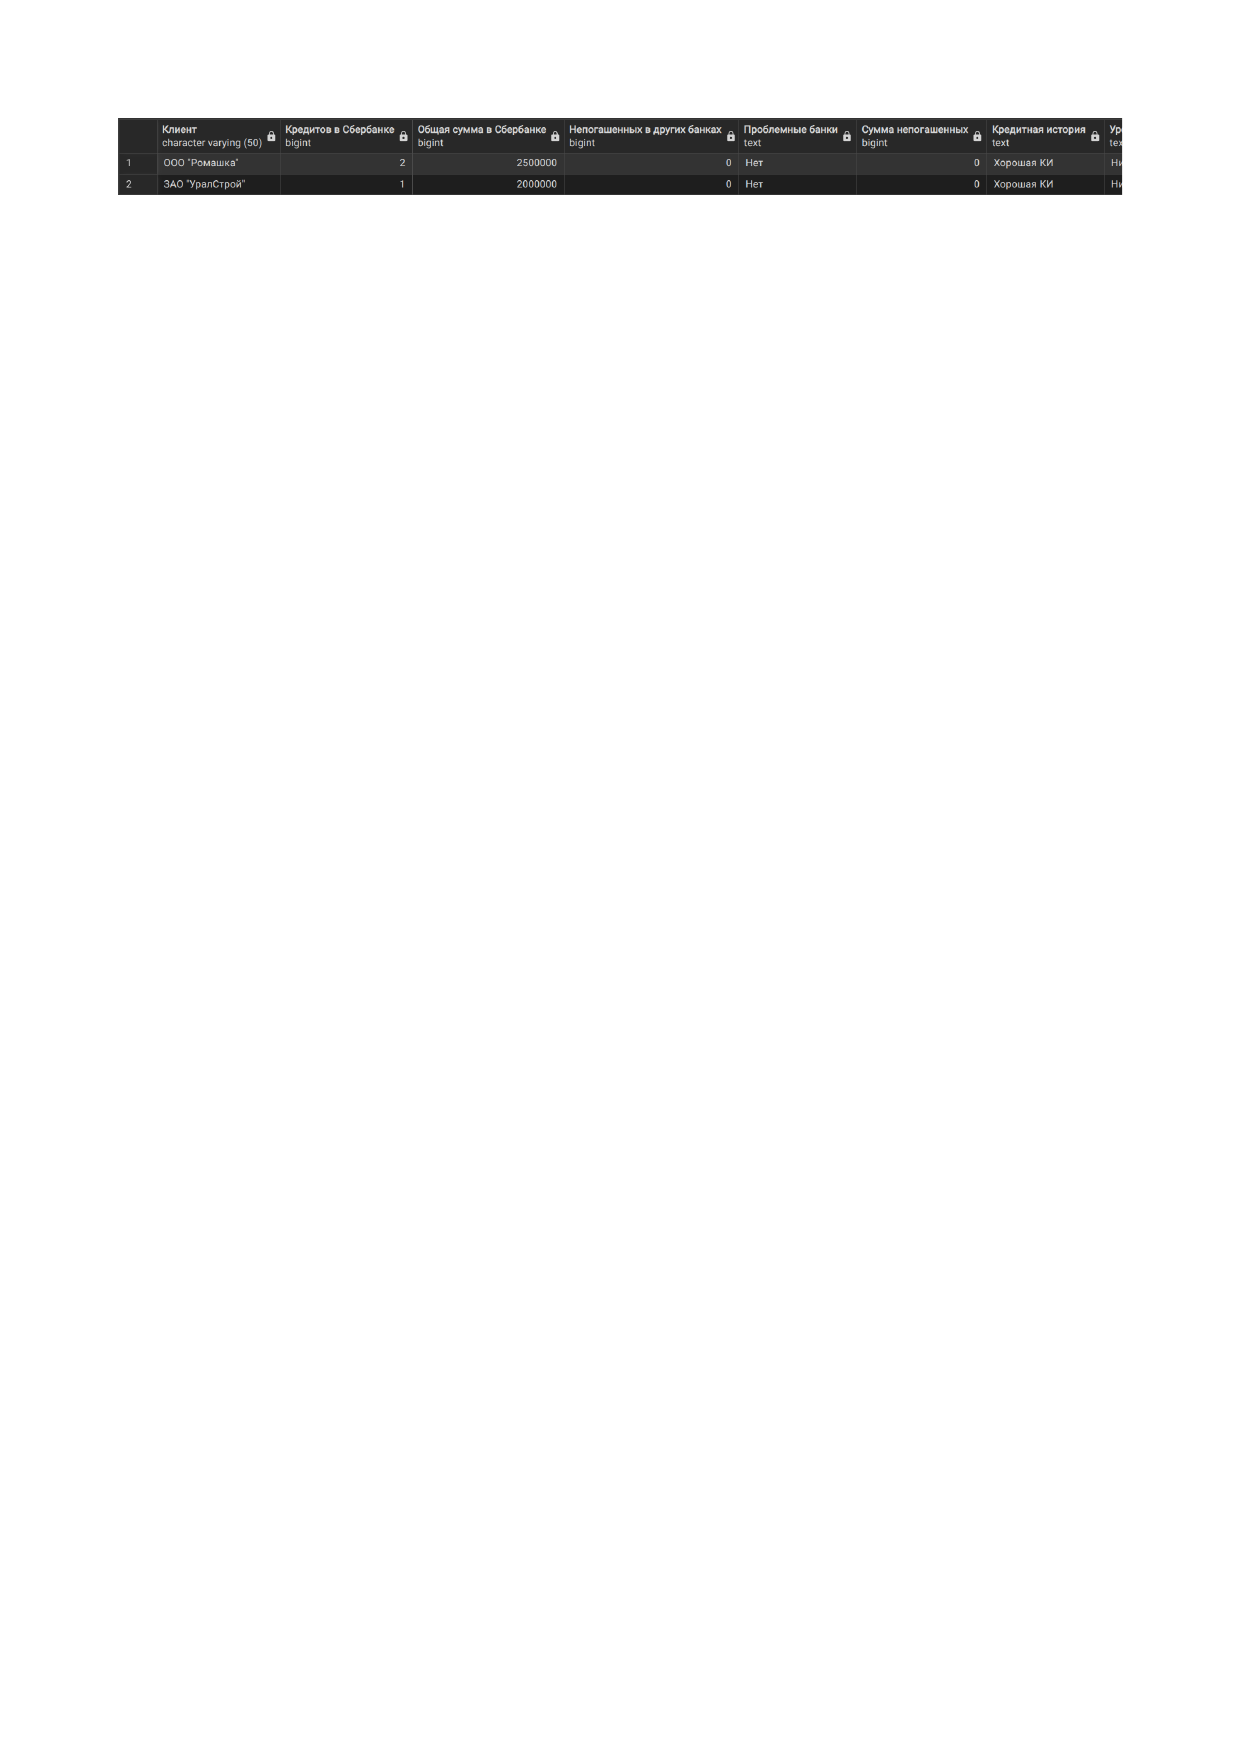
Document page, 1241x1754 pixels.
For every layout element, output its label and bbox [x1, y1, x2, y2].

picture [118, 118, 1123, 195]
